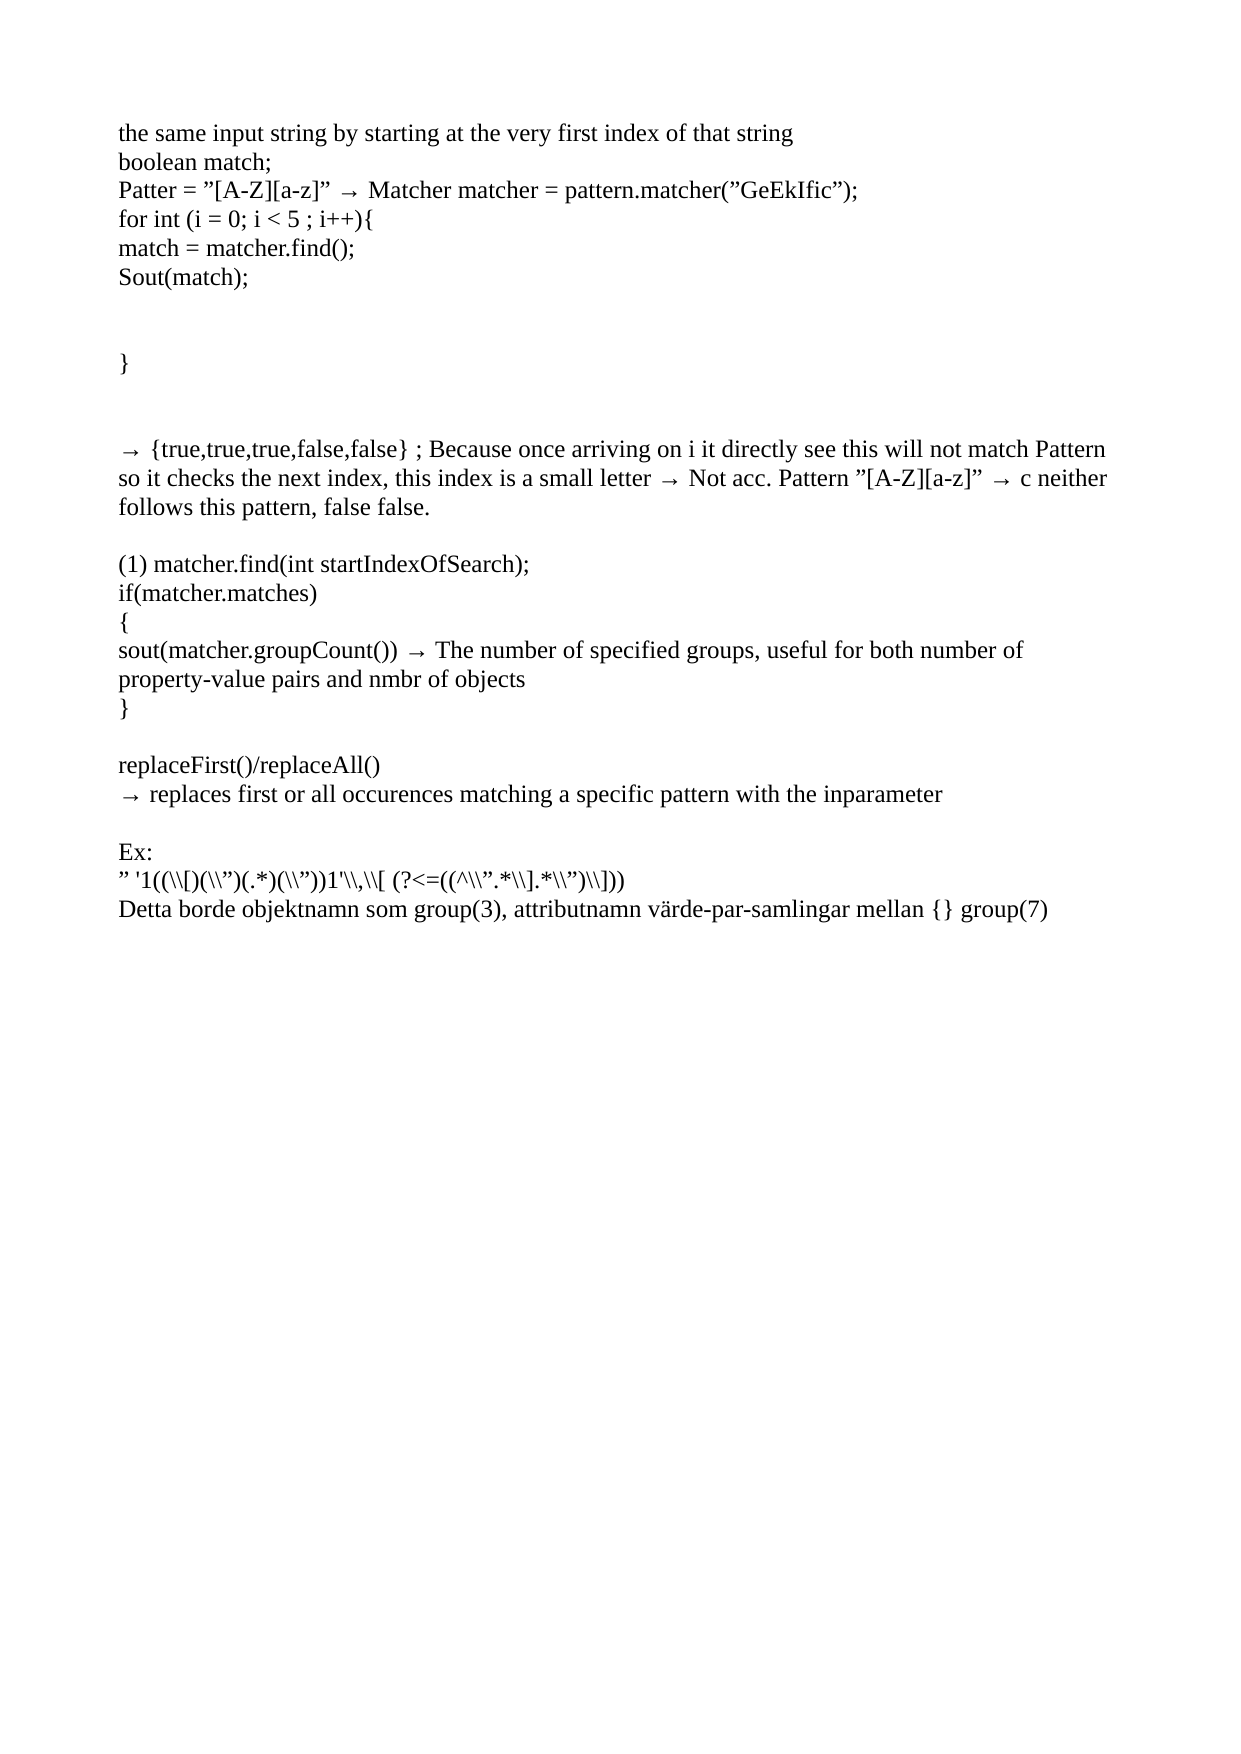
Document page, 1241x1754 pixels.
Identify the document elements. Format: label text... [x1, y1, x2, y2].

text the same input string by starting at the very first index of that string boolean match; Patter = ”[A-Z][a-z]” → Matcher matcher = pattern.matcher(”GeEkIfic”); for int (i = 0; i < 5 ; i++){ match = matcher.find(); Sout(match); } → {true,true,true,false,false} ; Because once arriving on i it directly see this will not match Pattern so it checks the next index, this index is a small letter → Not acc. Pattern ”[A-Z][a-z]” → c neither follows this pattern, false false. (1) matcher.find(int startIndexOfSearch); if(matcher.matches) { sout(matcher.groupCount()) → The number of specified groups, useful for both number of property-value pairs and nmbr of objects } replaceFirst()/replaceAll() → replaces first or all occurences matching a specific pattern with the inparameter Ex: ” '1((\\[)(\\”)(.*)(\\”))1'\\,\\[ (?<=((^\\”.*\\].*\\”)\\])) Detta borde objektnamn som group(3), attributnamn värde-par-samlingar mellan {} group(7) [118, 118, 1122, 923]
